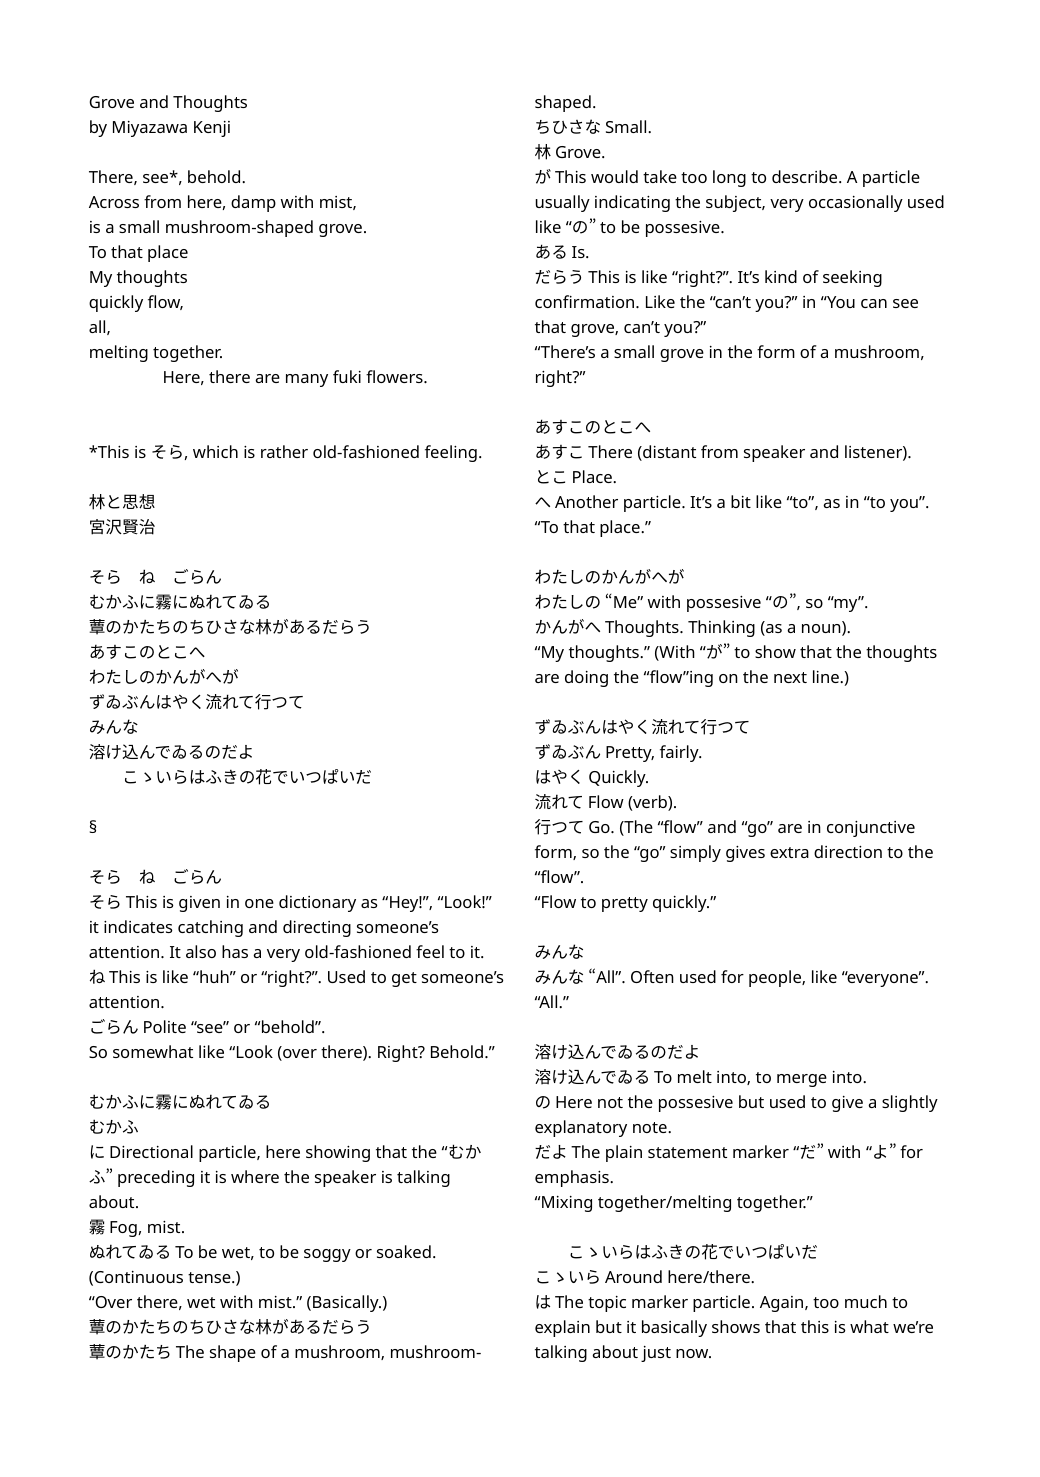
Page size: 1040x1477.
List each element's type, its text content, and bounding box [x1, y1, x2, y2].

text is a small mushroom-shaped grove. [88, 213, 505, 238]
text 林と思想 [88, 488, 505, 513]
text “Over there, wet with mist.” (Basically.) [88, 1288, 505, 1313]
text 蕈のかたち The shape of a mushroom, mushroom- [88, 1338, 505, 1363]
text むかふに霧にぬれてゐる [88, 588, 505, 613]
text こゝいら Around here/there. [534, 1263, 951, 1288]
text all, [88, 313, 505, 338]
text *This is そら, which is rather old-fashioned feeling. [88, 438, 505, 463]
text だらう This is like “right?”. It’s kind of seeking confirmation. Like the “can’t you?” in “You can see that grove, can’t you?” [534, 263, 951, 338]
text とこ Place. [534, 463, 951, 488]
text あすこのとこへ [88, 638, 505, 663]
text かんがへ Thoughts. Thinking (as a noun). [534, 613, 951, 638]
text 林 Grove. [534, 138, 951, 163]
text 霧 Fog, mist. [88, 1213, 505, 1238]
text shaped. [534, 88, 951, 113]
text あすこのとこへ [534, 413, 951, 438]
text ぬれてゐる To be wet, to be soggy or soaked. (Continuous tense.) [88, 1238, 505, 1288]
text が This would take too long to describe. A particle usually indicating the subject, very occasionally used like “の” to be possesive. [534, 163, 951, 238]
text こゝいらはふきの花でいつぱいだ [88, 763, 505, 788]
text “To that place.” [534, 513, 951, 538]
text ある Is. [534, 238, 951, 263]
text ずゐぶんはやく流れて行つて [88, 688, 505, 713]
text There, see*, behold. [88, 163, 505, 188]
text ずゐぶん Pretty, fairly. [534, 738, 951, 763]
text に Directional particle, here showing that the “むかふ” preceding it is where the speaker is talking about. [88, 1138, 505, 1213]
text むかふに霧にぬれてゐる [88, 1088, 505, 1113]
text “Flow to pretty quickly.” [534, 888, 951, 913]
text みんな [88, 713, 505, 738]
text の Here not the possesive but used to give a slightly explanatory note. [534, 1088, 951, 1138]
text わたしのかんがへが [534, 563, 951, 588]
text My thoughts [88, 263, 505, 288]
text みんな “All”. Often used for people, like “everyone”. [534, 963, 951, 988]
text § [88, 813, 505, 838]
text 溶け込んでゐるのだよ [534, 1038, 951, 1063]
text Across from here, damp with mist, [88, 188, 505, 213]
text To that place [88, 238, 505, 263]
text わたしの “Me” with possesive “の”, so “my”. [534, 588, 951, 613]
text あすこ There (distant from speaker and listener). [534, 438, 951, 463]
text “All.” [534, 988, 951, 1013]
text “My thoughts.” (With “が” to show that the thoughts are doing the “flow”ing on the next line.) [534, 638, 951, 688]
text 宮沢賢治 [88, 513, 505, 538]
text ね This is like “huh” or “right?”. Used to get someone’s attention. [88, 963, 505, 1013]
text みんな [534, 938, 951, 963]
text はやく Quickly. [534, 763, 951, 788]
text melting together. [88, 338, 505, 363]
text “There’s a small grove in the form of a mushroom, right?” [534, 338, 951, 388]
text 蕈のかたちのちひさな林があるだらう [88, 1313, 505, 1338]
text 流れて Flow (verb). [534, 788, 951, 813]
text 溶け込んでゐる To melt into, to merge into. [534, 1063, 951, 1088]
text ごらん Polite “see” or “behold”. [88, 1013, 505, 1038]
text ちひさな Small. [534, 113, 951, 138]
text Here, there are many fuki flowers. [88, 363, 505, 388]
text こゝいらはふきの花でいつぱいだ [534, 1238, 951, 1263]
text そら This is given in one dictionary as “Hey!”, “Look!” it indicates catching and directing someone’s attention. It also has a very old-fashioned feel to it. [88, 888, 505, 963]
text 蕈のかたちのちひさな林があるだらう [88, 613, 505, 638]
text Grove and Thoughts [88, 88, 505, 113]
text むかふ [88, 1113, 505, 1138]
text So somewhat like “Look (over there). Right? Behold.” [88, 1038, 505, 1063]
text そら ね ごらん [88, 563, 505, 588]
text そら ね ごらん [88, 863, 505, 888]
text ずゐぶんはやく流れて行つて [534, 713, 951, 738]
text 溶け込んでゐるのだよ [88, 738, 505, 763]
text by Miyazawa Kenji [88, 113, 505, 138]
text だよ The plain statement marker “だ” with “よ” for emphasis. [534, 1138, 951, 1188]
text 行つて Go. (The “flow” and “go” are in conjunctive form, so the “go” simply gives extra direction to the “flow”. [534, 813, 951, 888]
text は The topic marker particle. Again, too much to explain but it basically shows that this is what we’re talking about just now. [534, 1288, 951, 1363]
text quickly flow, [88, 288, 505, 313]
text わたしのかんがへが [88, 663, 505, 688]
text “Mixing together/melting together.” [534, 1188, 951, 1213]
text へ Another particle. It’s a bit like “to”, as in “to you”. [534, 488, 951, 513]
